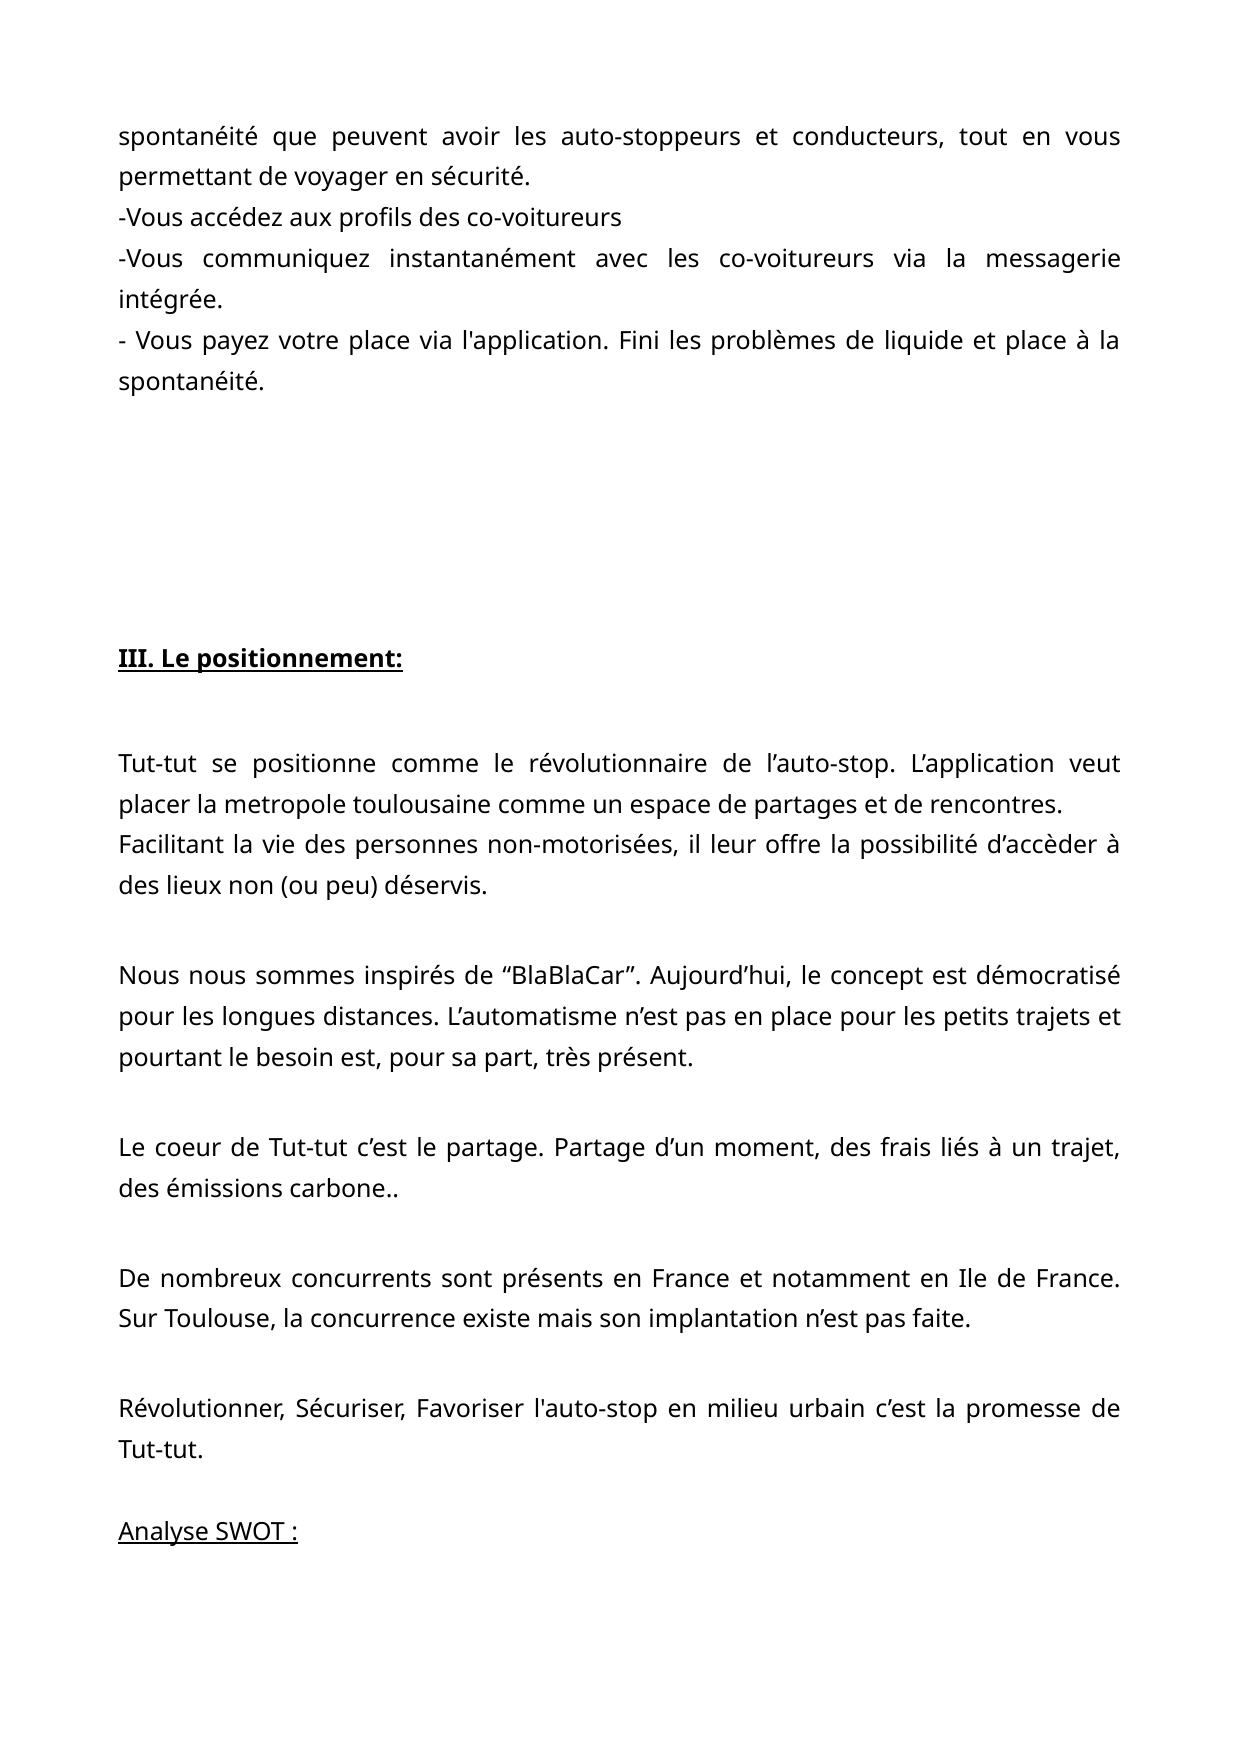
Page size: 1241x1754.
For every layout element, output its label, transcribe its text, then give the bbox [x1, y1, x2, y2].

text Tut-tut se positionne comme le révolutionnaire de l’auto-stop. L’application veut placer la metropole toulousaine comme un espace de partages et de rencontres. [118, 746, 1122, 820]
text Le coeur de Tut-tut c’est le partage. Partage d’un moment, des frais liés à un trajet, des émissions carbone.. [118, 1129, 1122, 1204]
text Révolutionner, Sécuriser, Favoriser l'auto-stop en milieu urbain c’est la promesse de Tut-tut. [118, 1391, 1122, 1466]
text De nombreux concurrents sont présents en France et notamment en Ile de France. Sur Toulouse, la concurrence existe mais son implantation n’est pas faite. [118, 1260, 1122, 1335]
text Nous nous sommes inspirés de “BlaBlaCar”. Aujourd’hui, le concept est démocratisé pour les longues distances. L’automatisme n’est pas en place pour les petits trajets et pourtant le besoin est, pour sa part, très présent. [118, 958, 1122, 1074]
text -Vous communiquez instantanément avec les co-voitureurs via la messagerie intégrée. [118, 241, 1122, 316]
text spontanéité que peuvent avoir les auto-stoppeurs et conducteurs, tout en vous permettant de voyager en sécurité. [118, 118, 1122, 193]
text - Vous payez votre place via l'application. Fini les problèmes de liquide et place à la spontanéité. [118, 322, 1122, 397]
text Facilitant la vie des personnes non-motorisées, il leur offre la possibilité d’accèder à des lieux non (ou peu) déservis. [118, 827, 1122, 902]
text Analyse SWOT : [118, 1513, 1122, 1547]
text -Vous accédez aux profils des co-voitureurs [118, 200, 1122, 234]
text III. Le positionnement: [118, 571, 1122, 675]
